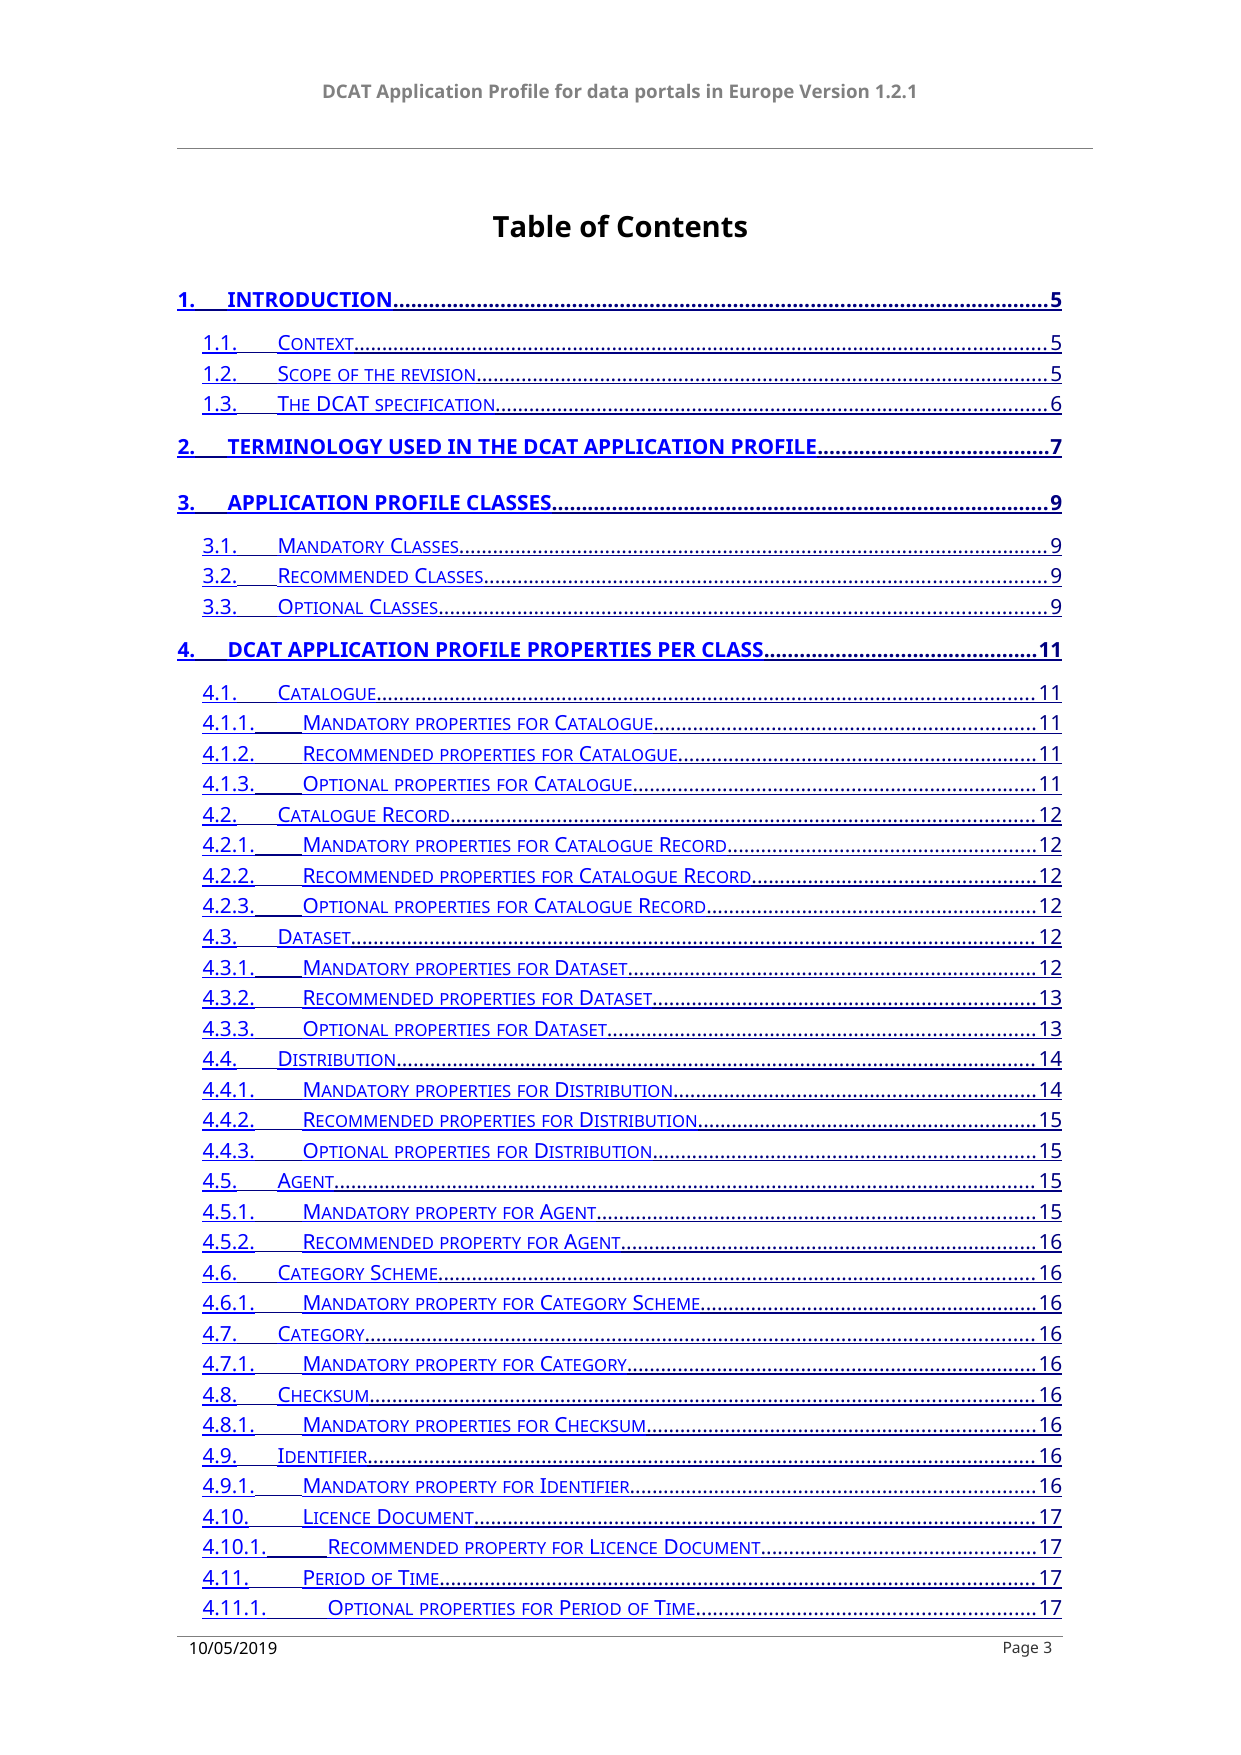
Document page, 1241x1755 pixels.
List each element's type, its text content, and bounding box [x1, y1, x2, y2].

text 4.2. Catalogue Record 12 [202, 798, 1063, 828]
text 4.9. Identifier 16 [202, 1439, 1063, 1469]
text 2. Terminology used in the DCAT Application Profile 7 [177, 430, 1063, 461]
text 4.7. Category 16 [202, 1317, 1063, 1347]
text 4.2.3. Optional properties for Catalogue Record 12 [202, 889, 1063, 920]
text 4.8. Checksum 16 [202, 1378, 1063, 1408]
text 4.8.1. Mandatory properties for Checksum 16 [202, 1408, 1063, 1439]
text 4.11.1. Optional properties for Period of Time 17 [202, 1592, 1063, 1622]
subtitle Table of Contents [177, 206, 1063, 246]
text 4.11. Period of Time 17 [202, 1561, 1063, 1592]
text 3.2. Recommended Classes 9 [202, 559, 1063, 590]
text 1.3. The DCAT specification 6 [202, 387, 1063, 418]
text 1. Introduction 5 [177, 283, 1063, 314]
text 4.5.2. Recommended property for Agent 16 [202, 1225, 1063, 1256]
text 4.9.1. Mandatory property for Identifier 16 [202, 1469, 1063, 1500]
text 4.2.1. Mandatory properties for Catalogue Record 12 [202, 828, 1063, 859]
text 4.10. Licence Document 17 [202, 1500, 1063, 1531]
text 4.1.3. Optional properties for Catalogue 11 [202, 767, 1063, 798]
text 4.3. Dataset 12 [202, 920, 1063, 951]
text 4.3.1. Mandatory properties for Dataset 12 [202, 951, 1063, 981]
text 1.2. Scope of the revision 5 [202, 357, 1063, 387]
text 4.4.3. Optional properties for Distribution 15 [202, 1134, 1063, 1164]
text 4.5. Agent 15 [202, 1164, 1063, 1195]
text 4.10.1. Recommended property for Licence Document 17 [202, 1531, 1063, 1561]
text 4.3.2. Recommended properties for Dataset 13 [202, 981, 1063, 1012]
text 4.5.1. Mandatory property for Agent 15 [202, 1195, 1063, 1225]
text 4. DCAT Application Profile Properties per Class 11 [177, 633, 1063, 663]
text 4.4.1. Mandatory properties for Distribution 14 [202, 1073, 1063, 1103]
text 4.2.2. Recommended properties for Catalogue Record 12 [202, 859, 1063, 889]
text 4.1. Catalogue 11 [202, 676, 1063, 706]
text 4.3.3. Optional properties for Dataset 13 [202, 1012, 1063, 1042]
text 4.4. Distribution 14 [202, 1042, 1063, 1073]
text 1.1. Context 5 [202, 326, 1063, 357]
text 3. Application Profile classes 9 [177, 486, 1063, 516]
text 4.4.2. Recommended properties for Distribution 15 [202, 1103, 1063, 1134]
text 3.3. Optional Classes 9 [202, 590, 1063, 620]
text 4.7.1. Mandatory property for Category 16 [202, 1347, 1063, 1378]
text 4.6.1. Mandatory property for Category Scheme 16 [202, 1286, 1063, 1317]
text 4.1.2. Recommended properties for Catalogue 11 [202, 737, 1063, 767]
text 3.1. Mandatory Classes 9 [202, 529, 1063, 559]
text 4.6. Category Scheme 16 [202, 1256, 1063, 1286]
text 4.1.1. Mandatory properties for Catalogue 11 [202, 706, 1063, 737]
